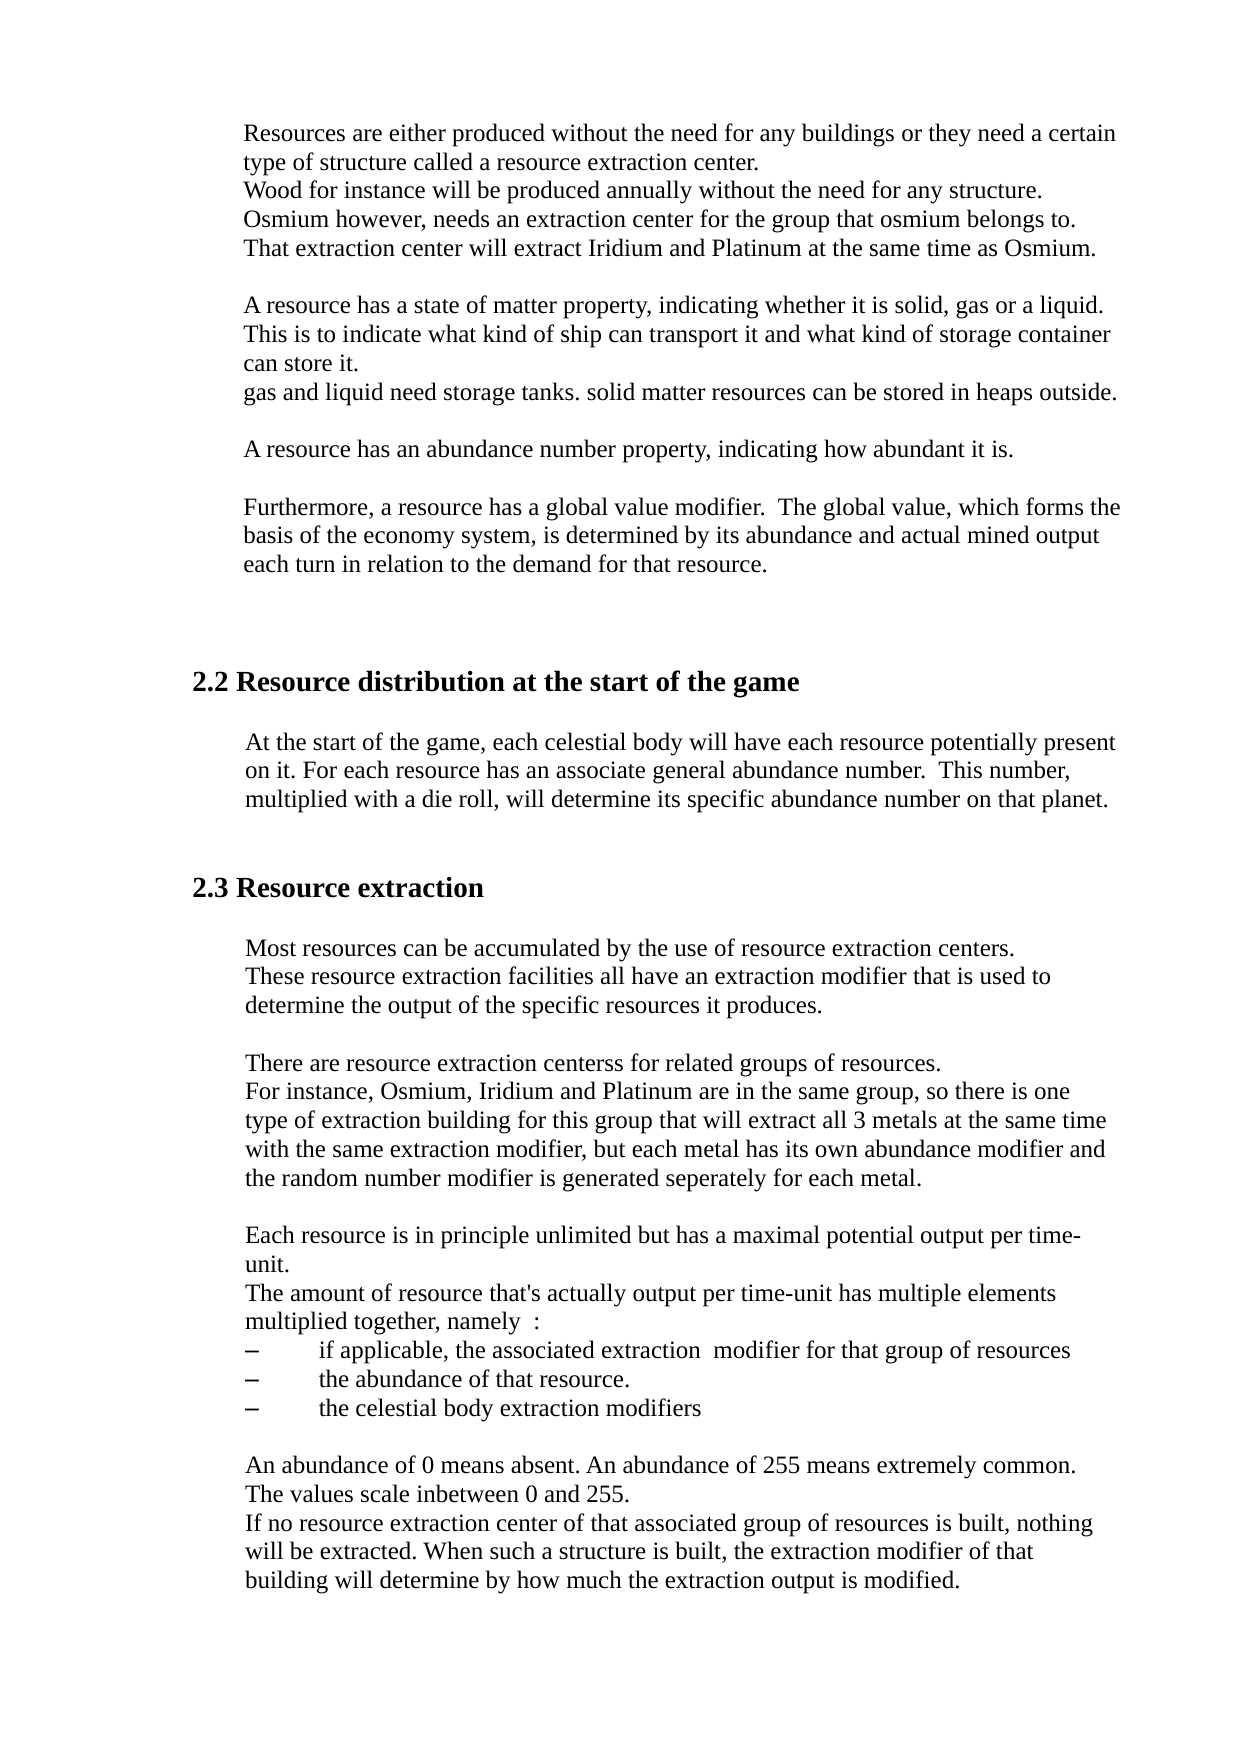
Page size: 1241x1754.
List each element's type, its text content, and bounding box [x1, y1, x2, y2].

text gas and liquid need storage tanks. solid matter resources can be stored in heaps outside. [243, 377, 1122, 406]
text Wood for instance will be produced annually without the need for any structure. Osmium however, needs an extraction center for the group that osmium belongs to. That extraction center will extract Iridium and Platinum at the same time as Osmium. [243, 176, 1122, 262]
text 2.2 Resource distribution at the start of the game [118, 664, 1122, 698]
text If no resource extraction center of that associated group of resources is built, nothing will be extracted. When such a structure is built, the extraction modifier of that building will determine by how much the extraction output is modified. [245, 1508, 1122, 1594]
text A resource has a state of matter property, indicating whether it is solid, gas or a liquid. This is to indicate what kind of ship can transport it and what kind of storage container can store it. [243, 291, 1122, 377]
text The amount of resource that's actually output per time-unit has multiple elements multiplied together, namely : [245, 1278, 1122, 1335]
text Resources are either produced without the need for any buildings or they need a certain type of structure called a resource extraction center. [243, 118, 1122, 176]
text For instance, Osmium, Iridium and Platinum are in the same group, so there is one type of extraction building for this group that will extract all 3 metals at the same time with the same extraction modifier, but each metal has its own abundance modifier and the random number modifier is generated seperately for each metal. [245, 1076, 1122, 1191]
list if applicable, the associated extraction modifier for that group of resources [245, 1335, 1122, 1364]
text 2.3 Resource extraction [118, 870, 1122, 904]
text Each resource is in principle unlimited but has a maximal potential output per time-unit. [245, 1220, 1122, 1278]
text Furthermore, a resource has a global value modifier. The global value, which forms the basis of the economy system, is determined by its abundance and actual mined output each turn in relation to the demand for that resource. [243, 492, 1122, 578]
text At the start of the game, each celestial body will have each resource potentially present on it. For each resource has an associate general abundance number. This number, multiplied with a die roll, will determine its specific abundance number on that planet. [245, 727, 1122, 813]
text An abundance of 0 means absent. An abundance of 255 means extremely common. The values scale inbetween 0 and 255. [245, 1450, 1122, 1508]
text A resource has an abundance number property, indicating how abundant it is. [243, 434, 1122, 463]
text These resource extraction facilities all have an extraction modifier that is used to determine the output of the specific resources it produces. [245, 961, 1122, 1019]
text Most resources can be accumulated by the use of resource extraction centers. [245, 933, 1122, 961]
list the celestial body extraction modifiers [245, 1393, 1122, 1421]
text There are resource extraction centerss for related groups of resources. [245, 1048, 1122, 1076]
list the abundance of that resource. [245, 1364, 1122, 1393]
